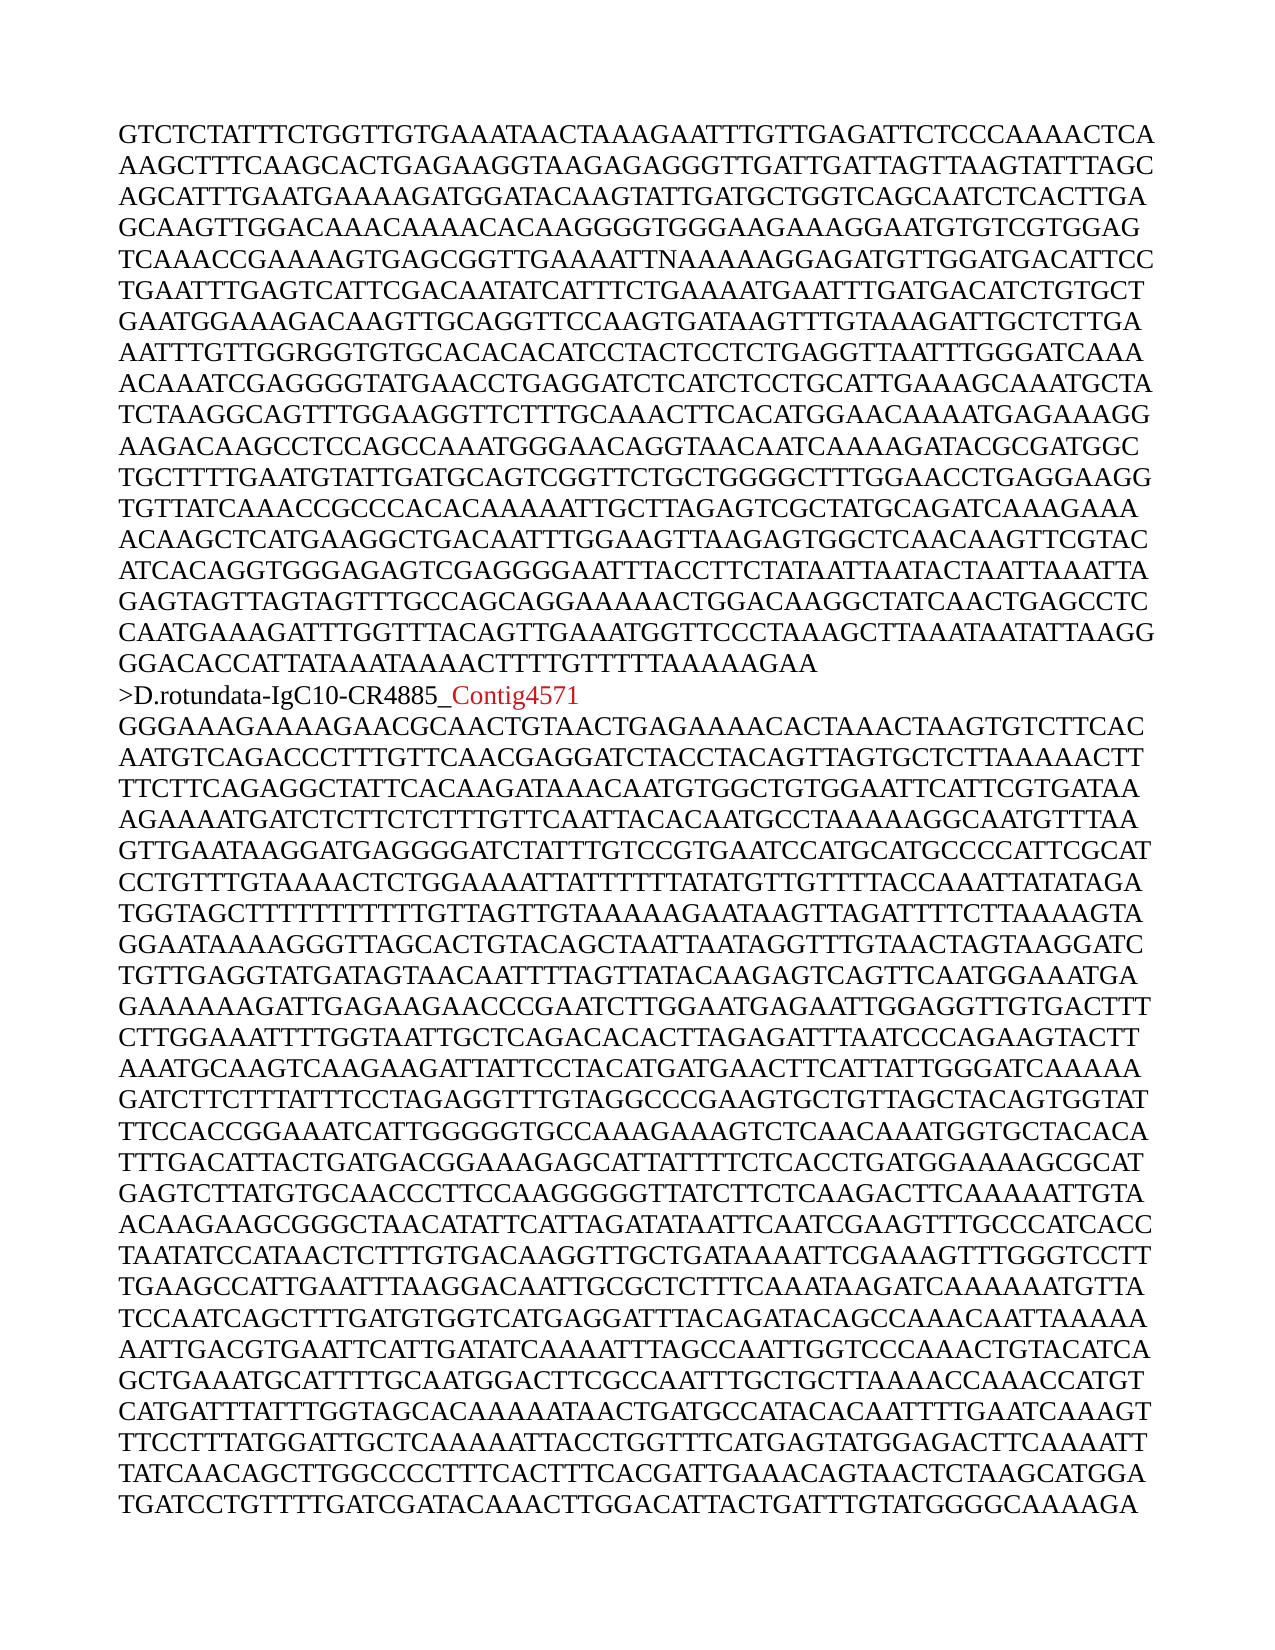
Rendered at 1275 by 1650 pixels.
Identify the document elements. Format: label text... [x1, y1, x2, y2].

text GTCTCTATTTCTGGTTGTGAAATAACTAAAGAATTTGTTGAGATTCTCCCAAAACTCAAAGCTTTCAAGCACTGAGAAGGTAAGAGAGGGTTGATTGATTAGTTAAGTATTTAGCAGCATTTGAATGAAAAGATGGATACAAGTATTGATGCTGGTCAGCAATCTCACTTGAGCAAGTTGGACAAACAAAACACAAGGGGTGGGAAGAAAGGAATGTGTCGTGGAGTCAAACCGAAAAGTGAGCGGTTGAAAATTNAAAAAGGAGATGTTGGATGACATTCCTGAATTTGAGTCATTCGACAATATCATTTCTGAAAATGAATTTGATGACATCTGTGCTGAATGGAAAGACAAGTTGCAGGTTCCAAGTGATAAGTTTGTAAAGATTGCTCTTGAAATTTGTTGGRGGTGTGCACACACATCCTACTCCTCTGAGGTTAATTTGGGATCAAAACAAATCGAGGGGTATGAACCTGAGGATCTCATCTCCTGCATTGAAAGCAAATGCTATCTAAGGCAGTTTGGAAGGTTCTTTGCAAACTTCACATGGAACAAAATGAGAAAGGAAGACAAGCCTCCAGCCAAATGGGAACAGGTAACAATCAAAAGATACGCGATGGCTGCTTTTGAATGTATTGATGCAGTCGGTTCTGCTGGGGCTTTGGAACCTGAGGAAGGTGTTATCAAACCGCCCACACAAAAATTGCTTAGAGTCGCTATGCAGATCAAAGAAAACAAGCTCATGAAGGCTGACAATTTGGAAGTTAAGAGTGGCTCAACAAGTTCGTACATCACAGGTGGGAGAGTCGAGGGGAATTTACCTTCTATAATTAATACTAATTAAATTAGAGTAGTTAGTAGTTTGCCAGCAGGAAAAACTGGACAAGGCTATCAACTGAGCCTCCAATGAAAGATTTGGTTTACAGTTGAAATGGTTCCCTAAAGCTTAAATAATATTAAGGGGACACCATTATAAATAAAACTTTTGTTTTTAAAAAGAA [118, 118, 1157, 679]
text >D.rotundata-IgC10-CR4885_Contig4571 [118, 679, 1157, 710]
text GGGAAAGAAAAGAACGCAACTGTAACTGAGAAAACACTAAACTAAGTGTCTTCACAATGTCAGACCCTTTGTTCAACGAGGATCTACCTACAGTTAGTGCTCTTAAAAACTTTTCTTCAGAGGCTATTCACAAGATAAACAATGTGGCTGTGGAATTCATTCGTGATAAAGAAAATGATCTCTTCTCTTTGTTCAATTACACAATGCCTAAAAAGGCAATGTTTAAGTTGAATAAGGATGAGGGGATCTATTTGTCCGTGAATCCATGCATGCCCCATTCGCATCCTGTTTGTAAAACTCTGGAAAATTATTTTTTATATGTTGTTTTACCAAATTATATAGATGGTAGCTTTTTTTTTTTGTTAGTTGTAAAAAGAATAAGTTAGATTTTCTTAAAAGTAGGAATAAAAGGGTTAGCACTGTACAGCTAATTAATAGGTTTGTAACTAGTAAGGATCTGTTGAGGTATGATAGTAACAATTTTAGTTATACAAGAGTCAGTTCAATGGAAATGAGAAAAAAGATTGAGAAGAACCCGAATCTTGGAATGAGAATTGGAGGTTGTGACTTTCTTGGAAATTTTGGTAATTGCTCAGACACACTTAGAGATTTAATCCCAGAAGTACTTAAATGCAAGTCAAGAAGATTATTCCTACATGATGAACTTCATTATTGGGATCAAAAAGATCTTCTTTATTTCCTAGAGGTTTGTAGGCCCGAAGTGCTGTTAGCTACAGTGGTATTTCCACCGGAAATCATTGGGGGTGCCAAAGAAAGTCTCAACAAATGGTGCTACACATTTGACATTACTGATGACGGAAAGAGCATTATTTTCTCACCTGATGGAAAAGCGCATGAGTCTTATGTGCAACCCTTCCAAGGGGGTTATCTTCTCAAGACTTCAAAAATTGTAACAAGAAGCGGGCTAACATATTCATTAGATATAATTCAATCGAAGTTTGCCCATCACCTAATATCCATAACTCTTTGTGACAAGGTTGCTGATAAAATTCGAAAGTTTGGGTCCTTTGAAGCCATTGAATTTAAGGACAATTGCGCTCTTTCAAATAAGATCAAAAAATGTTATCCAATCAGCTTTGATGTGGTCATGAGGATTTACAGATACAGCCAAACAATTAAAAAAATTGACGTGAATTCATTGATATCAAAATTTAGCCAATTGGTCCCAAACTGTACATCAGCTGAAATGCATTTTGCAATGGACTTCGCCAATTTGCTGCTTAAAACCAAACCATGTCATGATTTATTTGGTAGCACAAAAATAACTGATGCCATACACAATTTTGAATCAAAGTTTCCTTTATGGATTGCTCAAAAATTACCTGGTTTCATGAGTATGGAGACTTCAAAATTTATCAACAGCTTGGCCCCTTTCACTTTCACGATTGAAACAGTAACTCTAAGCATGGATGATCCTGTTTTGATCGATACAAACTTGGACATTACTGATTTGTATGGGGCAAAAGA [118, 710, 1157, 1520]
